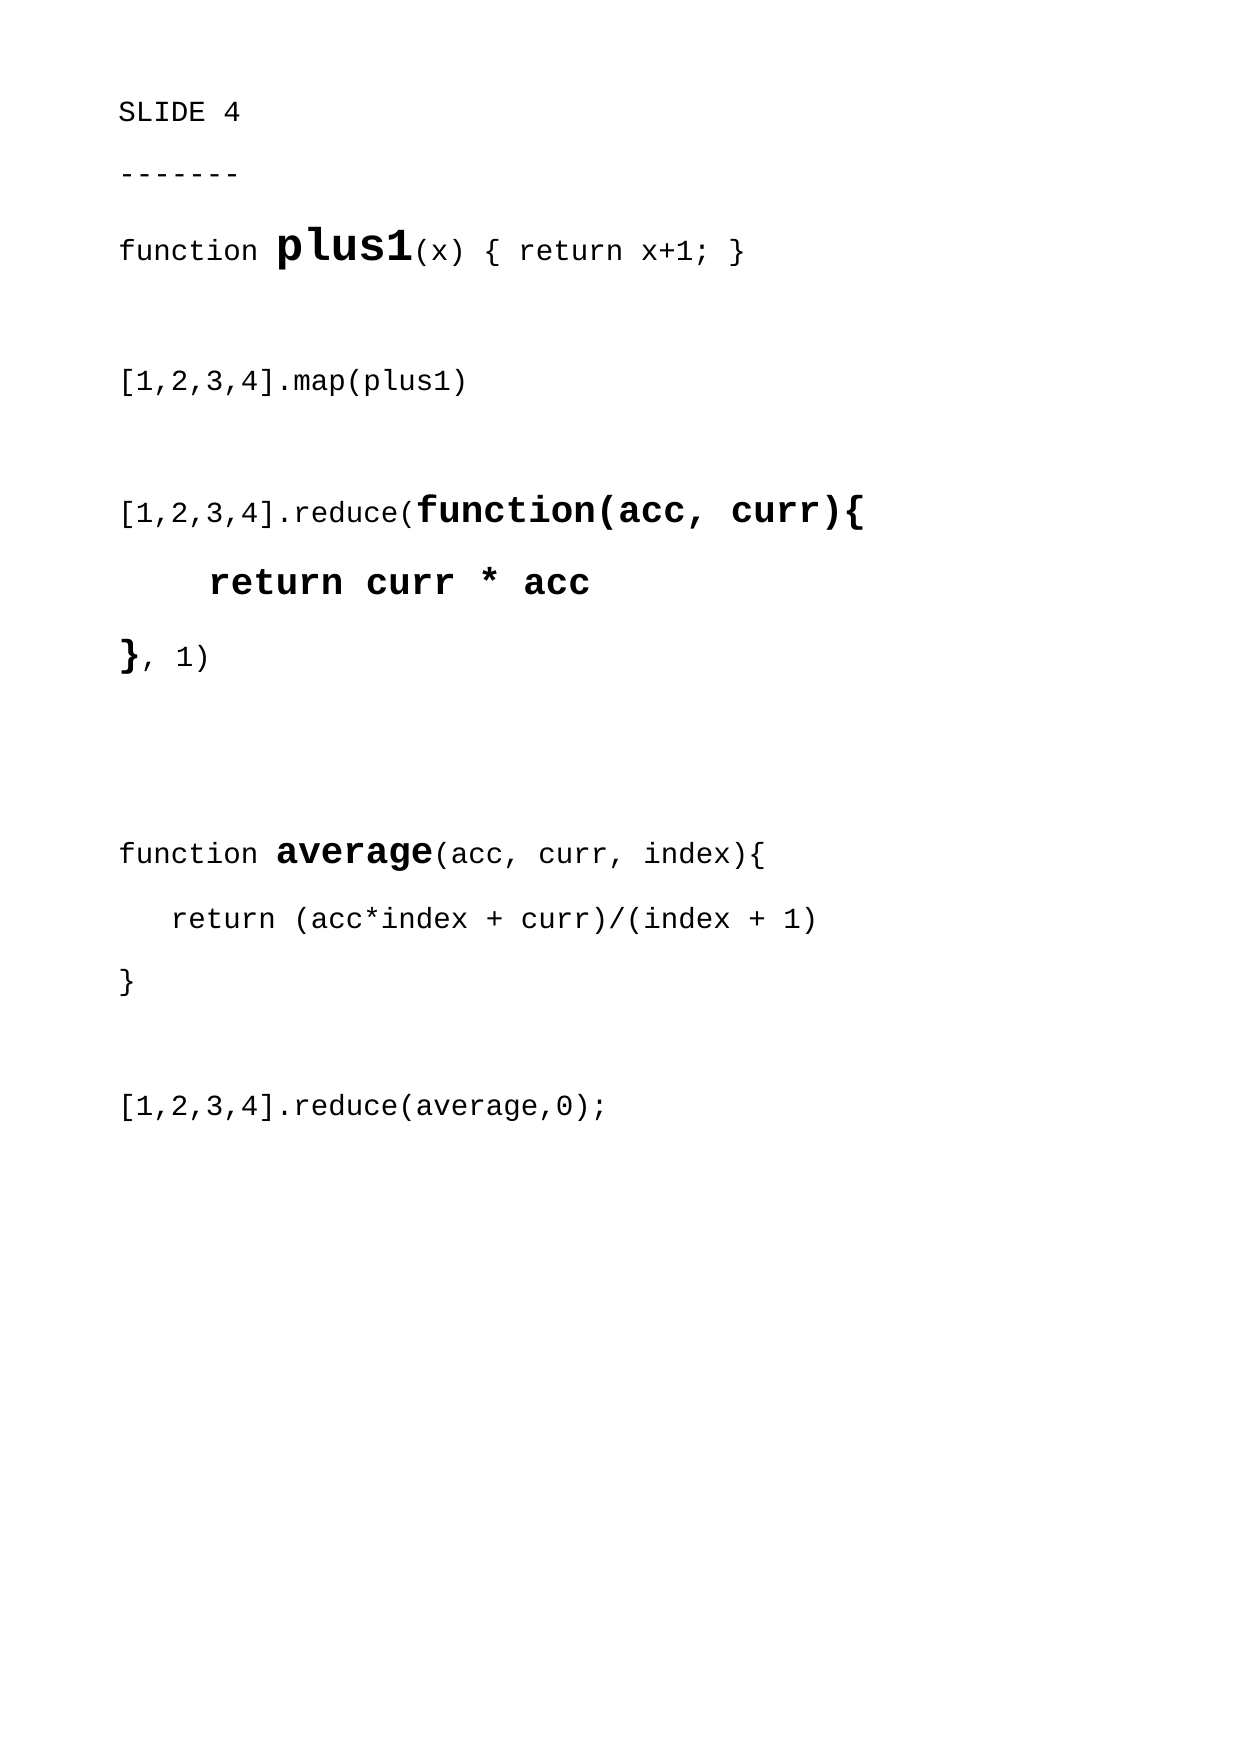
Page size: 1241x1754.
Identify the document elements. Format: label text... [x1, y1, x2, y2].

text function average(acc, curr, index){ [118, 832, 1122, 874]
text function plus1(x) { return x+1; } [118, 222, 1122, 274]
text return curr * acc [118, 563, 1122, 606]
text return (acc*index + curr)/(index + 1) [118, 904, 1122, 937]
text [1,2,3,4].reduce(function(acc, curr){ [118, 491, 1122, 533]
text [1,2,3,4].reduce(average,0); [118, 1091, 1122, 1124]
text }, 1) [118, 635, 1122, 677]
text [1,2,3,4].map(plus1) [118, 366, 1122, 399]
text ------- [118, 159, 1122, 193]
text SLIDE 4 [118, 97, 1122, 130]
text } [118, 966, 1122, 999]
